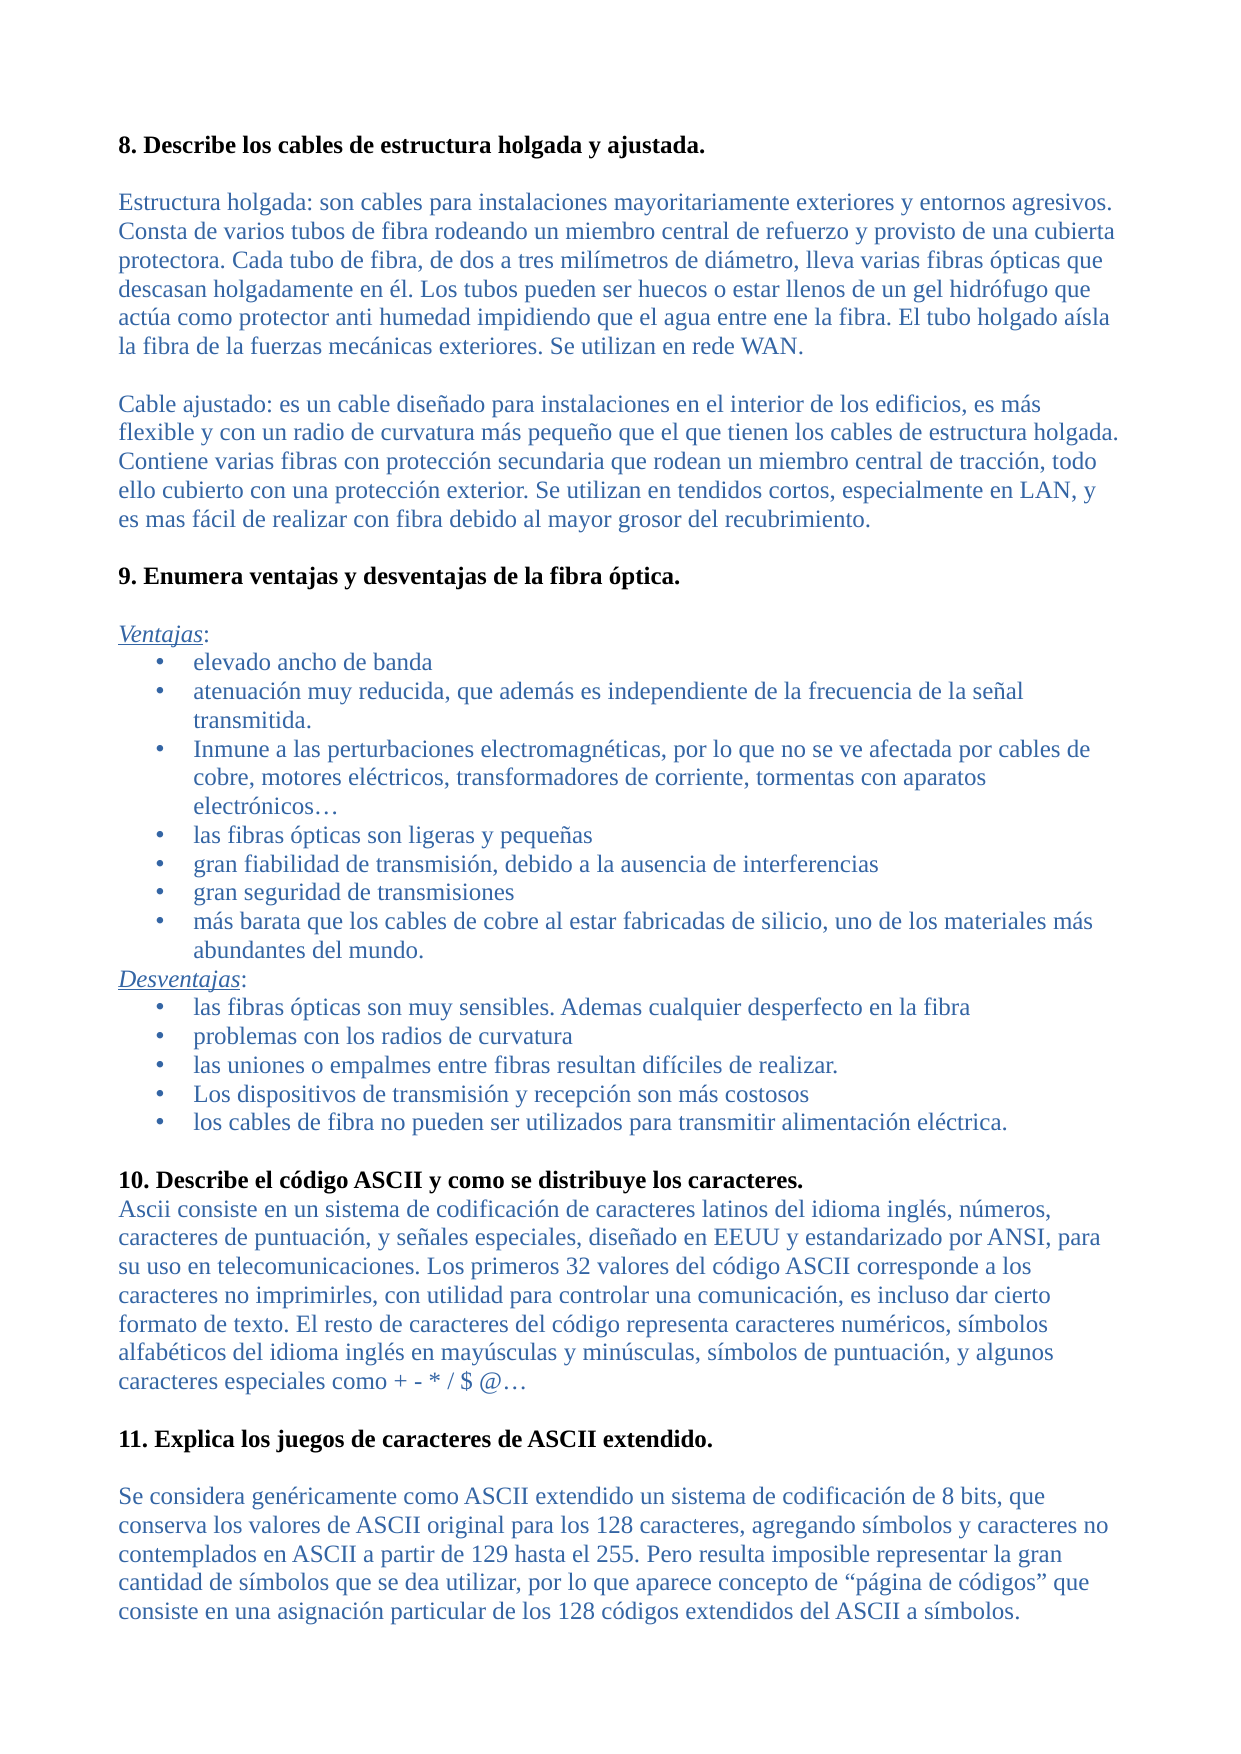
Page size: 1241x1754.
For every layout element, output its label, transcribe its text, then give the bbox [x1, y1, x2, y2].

list elevado ancho de banda [156, 647, 1122, 676]
text Cable ajustado: es un cable diseñado para instalaciones en el interior de los edificios, es más flexible y con un radio de curvatura más pequeño que el que tienen los cables de estructura holgada. Contiene varias fibras con protección secundaria que rodean un miembro central de tracción, todo ello cubierto con una protección exterior. Se utilizan en tendidos cortos, especialmente en LAN, y es mas fácil de realizar con fibra debido al mayor grosor del recubrimiento. [118, 389, 1122, 532]
list Inmune a las perturbaciones electromagnéticas, por lo que no se ve afectada por cables de cobre, motores eléctricos, transformadores de corriente, tormentas con aparatos electrónicos… [156, 734, 1122, 820]
list las fibras ópticas son ligeras y pequeñas [156, 820, 1122, 849]
list Los dispositivos de transmisión y recepción son más costosos [156, 1079, 1122, 1107]
list gran fiabilidad de transmisión, debido a la ausencia de interferencias [156, 849, 1122, 877]
text 10. Describe el código ASCII y como se distribuye los caracteres. [118, 1165, 1122, 1194]
text 11. Explica los juegos de caracteres de ASCII extendido. [118, 1424, 1122, 1452]
list más barata que los cables de cobre al estar fabricadas de silicio, uno de los materiales más abundantes del mundo. [156, 906, 1122, 964]
list atenuación muy reducida, que además es independiente de la frecuencia de la señal transmitida. [156, 676, 1122, 734]
text Estructura holgada: son cables para instalaciones mayoritariamente exteriores y entornos agresivos. Consta de varios tubos de fibra rodeando un miembro central de refuerzo y provisto de una cubierta protectora. Cada tubo de fibra, de dos a tres milímetros de diámetro, lleva varias fibras ópticas que descasan holgadamente en él. Los tubos pueden ser huecos o estar llenos de un gel hidrófugo que actúa como protector anti humedad impidiendo que el agua entre ene la fibra. El tubo holgado aísla la fibra de la fuerzas mecánicas exteriores. Se utilizan en rede WAN. [118, 187, 1122, 360]
list las uniones o empalmes entre fibras resultan difíciles de realizar. [156, 1050, 1122, 1079]
text Se considera genéricamente como ASCII extendido un sistema de codificación de 8 bits, que conserva los valores de ASCII original para los 128 caracteres, agregando símbolos y caracteres no contemplados en ASCII a partir de 129 hasta el 255. Pero resulta imposible representar la gran cantidad de símbolos que se dea utilizar, por lo que aparece concepto de “página de códigos” que consiste en una asignación particular de los 128 códigos extendidos del ASCII a símbolos. [118, 1481, 1122, 1625]
list gran seguridad de transmisiones [156, 877, 1122, 906]
list las fibras ópticas son muy sensibles. Ademas cualquier desperfecto en la fibra [156, 992, 1122, 1021]
text 9. Enumera ventajas y desventajas de la fibra óptica. [118, 561, 1122, 590]
text Ascii consiste en un sistema de codificación de caracteres latinos del idioma inglés, números, caracteres de puntuación, y señales especiales, diseñado en EEUU y estandarizado por ANSI, para su uso en telecomunicaciones. Los primeros 32 valores del código ASCII corresponde a los caracteres no imprimirles, con utilidad para controlar una comunicación, es incluso dar cierto formato de texto. El resto de caracteres del código representa caracteres numéricos, símbolos alfabéticos del idioma inglés en mayúsculas y minúsculas, símbolos de puntuación, y algunos caracteres especiales como + - * / $ @… [118, 1194, 1122, 1395]
text Desventajas: [118, 964, 1122, 992]
text 8. Describe los cables de estructura holgada y ajustada. [118, 130, 1122, 159]
list problemas con los radios de curvatura [156, 1021, 1122, 1050]
list los cables de fibra no pueden ser utilizados para transmitir alimentación eléctrica. [156, 1107, 1122, 1136]
text Ventajas: [118, 619, 1122, 647]
